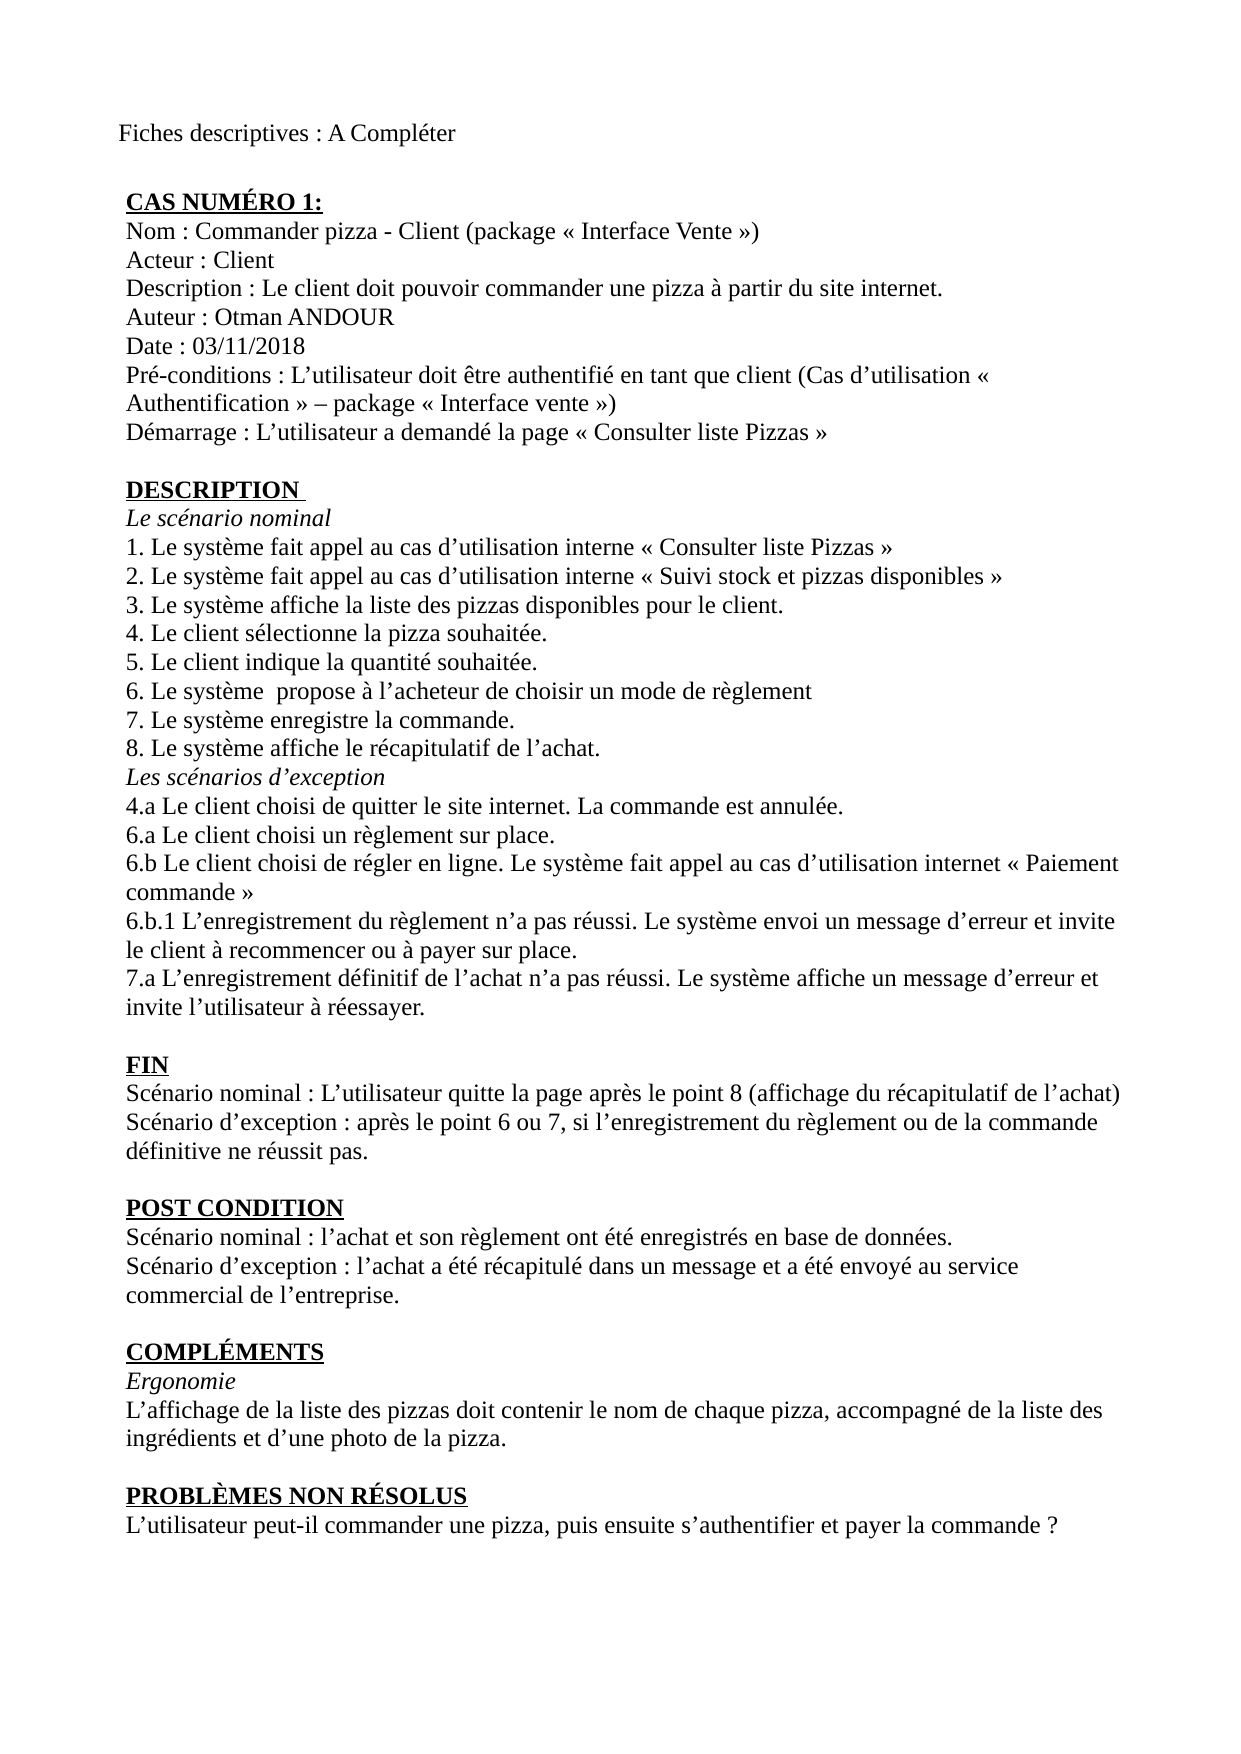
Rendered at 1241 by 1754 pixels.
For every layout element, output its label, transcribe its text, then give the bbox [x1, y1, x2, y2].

text Fiches descriptives : A Compléter [118, 118, 1122, 147]
